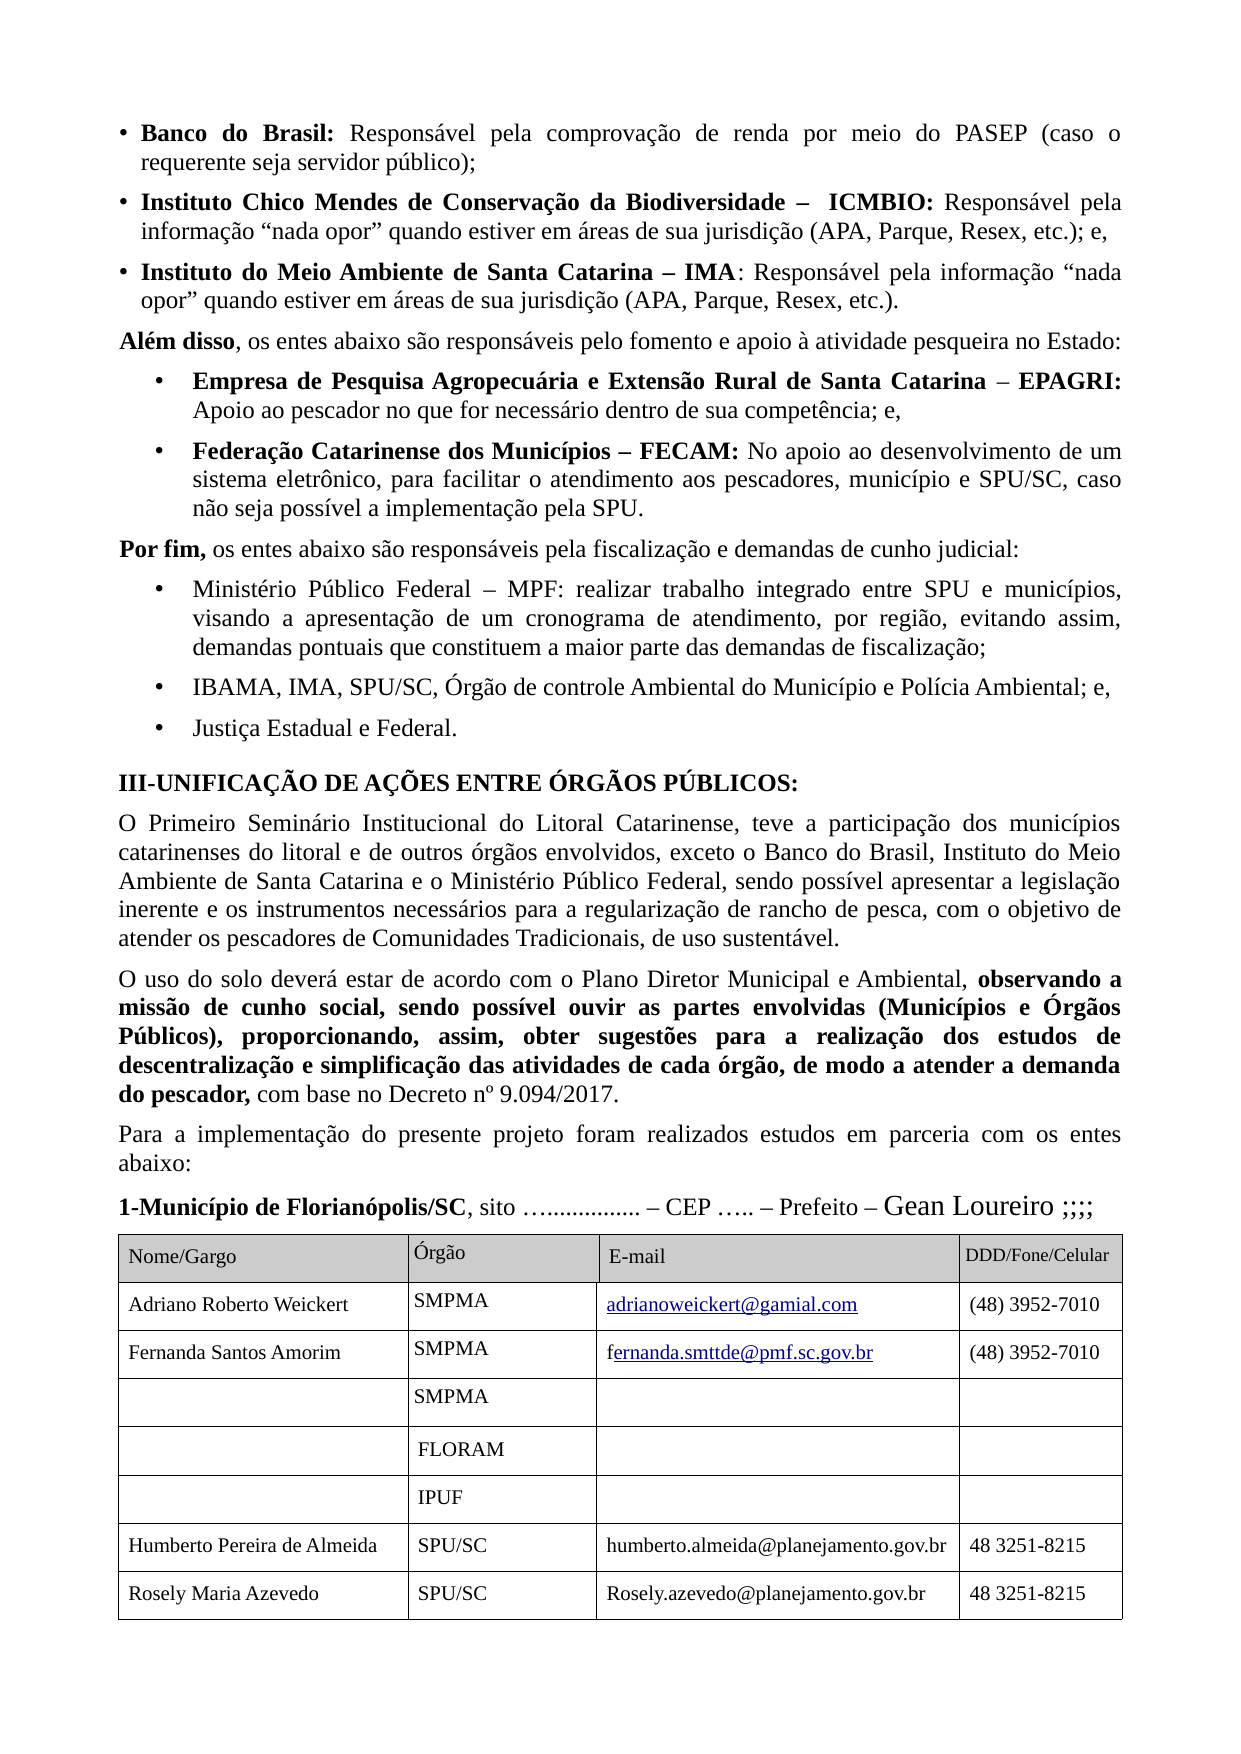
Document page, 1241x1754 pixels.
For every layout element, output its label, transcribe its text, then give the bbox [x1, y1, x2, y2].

list Instituto Chico Mendes de Conservação da Biodiversidade – ICMBIO: Responsável pela informação “nada opor” quando estiver em áreas de sua jurisdição (APA, Parque, Resex, etc.); e, [119, 187, 1122, 245]
table_cell humberto.almeida@planejamento.gov.br [597, 1524, 959, 1571]
table_cell [960, 1427, 1122, 1474]
table_header Órgão [409, 1235, 599, 1282]
list IBAMA, IMA, SPU/SC, Órgão de controle Ambiental do Município e Polícia Ambiental; e, [155, 672, 1122, 701]
table_cell (48) 3952-7010 [960, 1331, 1122, 1378]
table_cell Rosely.azevedo@planejamento.gov.br [597, 1572, 959, 1619]
table_header DDD/Fone/Celular [960, 1235, 1122, 1282]
table_cell [960, 1379, 1122, 1426]
table_cell Rosely Maria Azevedo [119, 1572, 408, 1619]
table_cell Fernanda Santos Amorim [119, 1331, 408, 1378]
table_header E-mail [600, 1235, 959, 1282]
text 1-Município de Florianópolis/SC, sito …............... – CEP ….. – Prefeito – Gean Loureiro ;;;; [118, 1188, 1122, 1222]
table_cell SMPMA [409, 1331, 596, 1378]
table_header Adriano Roberto Weickert [119, 1283, 408, 1330]
table_header SMPMA [409, 1283, 596, 1330]
table_cell IPUF [409, 1476, 596, 1523]
table_header Nome/Gargo [119, 1235, 408, 1282]
table_header adrianoweickert@gamial.com [597, 1283, 959, 1330]
table_cell fernanda.smttde@pmf.sc.gov.br [597, 1331, 959, 1378]
table_cell 48 3251-8215 [960, 1524, 1122, 1571]
table_header (48) 3952-7010 [960, 1283, 1122, 1330]
list Banco do Brasil: Responsável pela comprovação de renda por meio do PASEP (caso o requerente seja servidor público); [119, 118, 1122, 176]
table_cell 48 3251-8215 [960, 1572, 1122, 1619]
table_cell FLORAM [409, 1427, 596, 1474]
list Além disso, os entes abaixo são responsáveis pelo fomento e apoio à atividade pesqueira no Estado: [119, 326, 1122, 355]
table_cell SPU/SC [409, 1572, 596, 1619]
table_cell [597, 1427, 959, 1474]
table_cell [960, 1476, 1122, 1523]
table_cell [597, 1379, 959, 1426]
table_cell [119, 1379, 408, 1426]
text O Primeiro Seminário Institucional do Litoral Catarinense, teve a participação dos municípios catarinenses do litoral e de outros órgãos envolvidos, exceto o Banco do Brasil, Instituto do Meio Ambiente de Santa Catarina e o Ministério Público Federal, sendo possível apresentar a legislação inerente e os instrumentos necessários para a regularização de rancho de pesca, com o objetivo de atender os pescadores de Comunidades Tradicionais, de uso sustentável. [118, 808, 1122, 952]
table_cell Humberto Pereira de Almeida [119, 1524, 408, 1571]
table_cell SPU/SC [409, 1524, 596, 1571]
text O uso do solo deverá estar de acordo com o Plano Diretor Municipal e Ambiental, observando a missão de cunho social, sendo possível ouvir as partes envolvidas (Municípios e Órgãos Públicos), proporcionando, assim, obter sugestões para a realização dos estudos de descentralização e simplificação das atividades de cada órgão, de modo a atender a demanda do pescador, com base no Decreto nº 9.094/2017. [118, 964, 1122, 1107]
text Para a implementação do presente projeto foram realizados estudos em parceria com os entes abaixo: [118, 1119, 1122, 1177]
list Federação Catarinense dos Municípios – FECAM: No apoio ao desenvolvimento de um sistema eletrônico, para facilitar o atendimento aos pescadores, município e SPU/SC, caso não seja possível a implementação pela SPU. [155, 436, 1122, 522]
table_cell [119, 1427, 408, 1474]
table_cell SMPMA [409, 1379, 596, 1426]
list Justiça Estadual e Federal. [155, 713, 1122, 742]
table_cell [119, 1476, 408, 1523]
list Ministério Público Federal – MPF: realizar trabalho integrado entre SPU e municípios, visando a apresentação de um cronograma de atendimento, por região, evitando assim, demandas pontuais que constituem a maior parte das demandas de fiscalização; [155, 574, 1122, 661]
text Por fim, os entes abaixo são responsáveis pela fiscalização e demandas de cunho judicial: [119, 534, 1122, 562]
list Instituto do Meio Ambiente de Santa Catarina – IMA: Responsável pela informação “nada opor” quando estiver em áreas de sua jurisdição (APA, Parque, Resex, etc.). [119, 257, 1122, 314]
text III-UNIFICAÇÃO DE AÇÕES ENTRE ÓRGÃOS PÚBLICOS: [118, 768, 1122, 796]
list Empresa de Pesquisa Agropecuária e Extensão Rural de Santa Catarina – EPAGRI: Apoio ao pescador no que for necessário dentro de sua competência; e, [155, 366, 1122, 424]
table_cell [597, 1476, 959, 1523]
